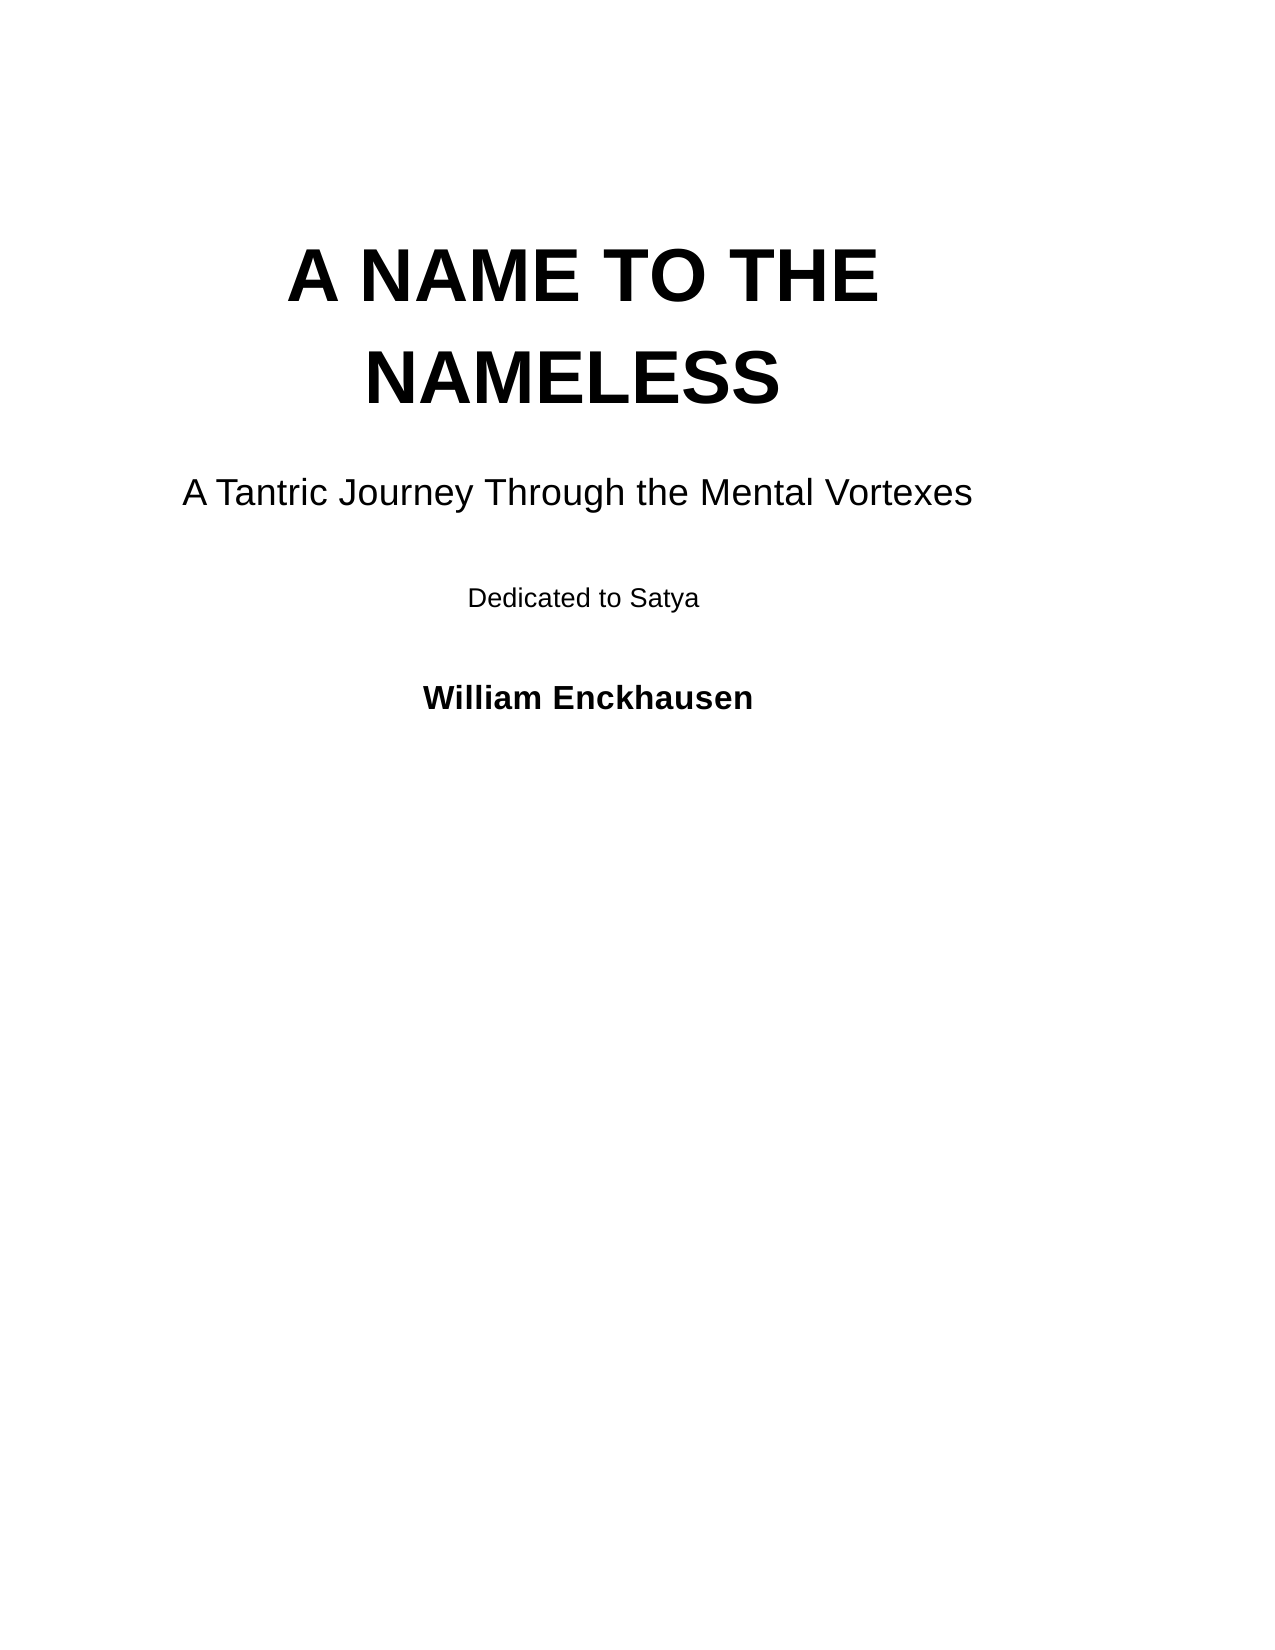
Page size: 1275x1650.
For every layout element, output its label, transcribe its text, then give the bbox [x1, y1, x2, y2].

text Dedicated to Satya [118, 526, 1048, 628]
text A Tantric Journey Through the Mental Vortexes [118, 424, 1048, 526]
text William Enckhausen [118, 628, 1048, 730]
text A NAME TO THE NAMELESS [118, 220, 1048, 424]
